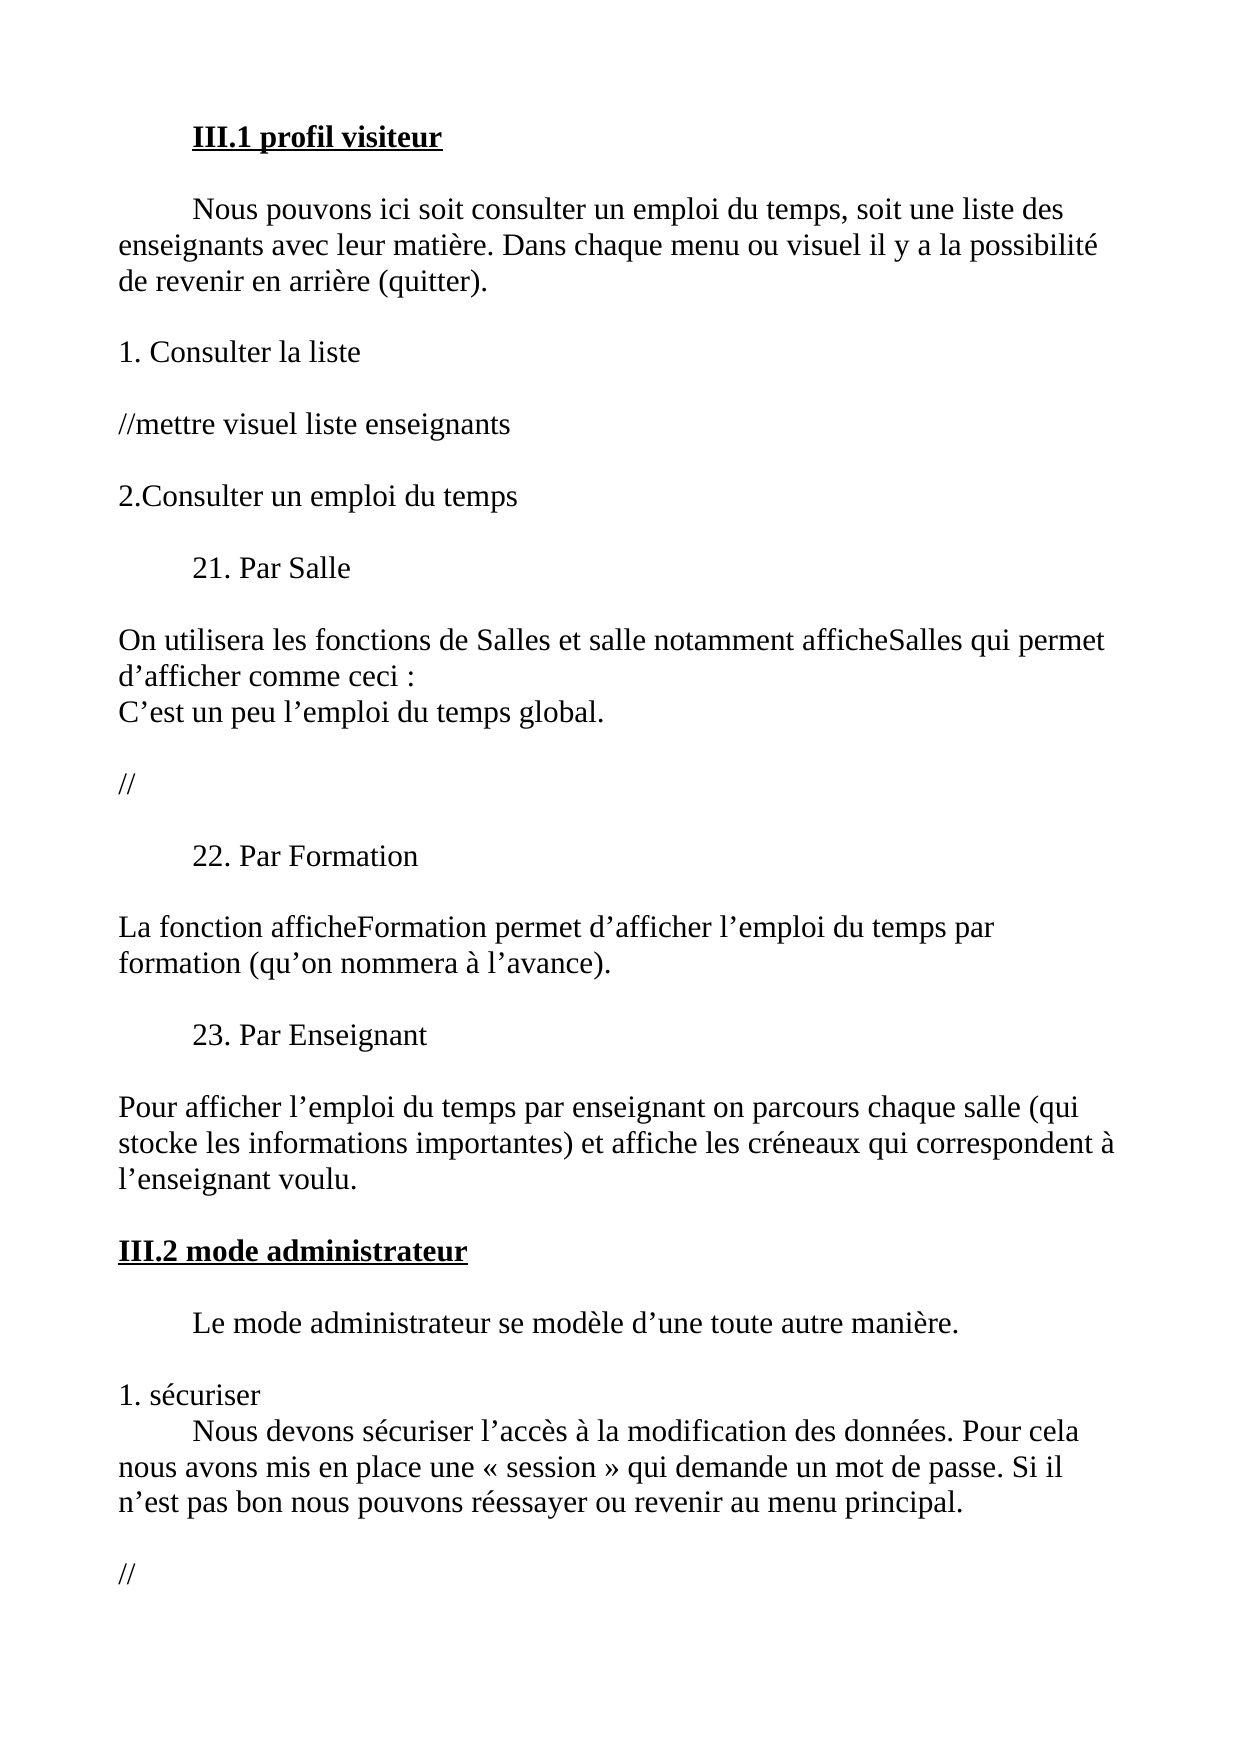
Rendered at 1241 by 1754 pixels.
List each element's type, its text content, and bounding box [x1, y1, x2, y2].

text 21. Par Salle [118, 549, 1122, 585]
text //mettre visuel liste enseignants [118, 406, 1122, 442]
text 22. Par Formation [118, 837, 1122, 873]
text 2.Consulter un emploi du temps [118, 477, 1122, 513]
text III.2 mode administrateur [118, 1232, 1122, 1268]
text C’est un peu l’emploi du temps global. [118, 693, 1122, 729]
text Nous devons sécuriser l’accès à la modification des données. Pour cela nous avons mis en place une « session » qui demande un mot de passe. Si il n’est pas bon nous pouvons réessayer ou revenir au menu principal. [118, 1412, 1122, 1520]
text 1. sécuriser [118, 1376, 1122, 1412]
text 23. Par Enseignant [118, 1017, 1122, 1052]
text // [118, 1556, 1122, 1592]
text La fonction afficheFormation permet d’afficher l’emploi du temps par formation (qu’on nommera à l’avance). [118, 909, 1122, 981]
text 1. Consulter la liste [118, 334, 1122, 370]
text Le mode administrateur se modèle d’une toute autre manière. [118, 1304, 1122, 1340]
text Pour afficher l’emploi du temps par enseignant on parcours chaque salle (qui stocke les informations importantes) et affiche les créneaux qui correspondent à l’enseignant voulu. [118, 1088, 1122, 1196]
text Nous pouvons ici soit consulter un emploi du temps, soit une liste des enseignants avec leur matière. Dans chaque menu ou visuel il y a la possibilité de revenir en arrière (quitter). [118, 190, 1122, 298]
text // [118, 765, 1122, 801]
text On utilisera les fonctions de Salles et salle notamment afficheSalles qui permet d’afficher comme ceci : [118, 621, 1122, 693]
text III.1 profil visiteur [118, 118, 1122, 154]
